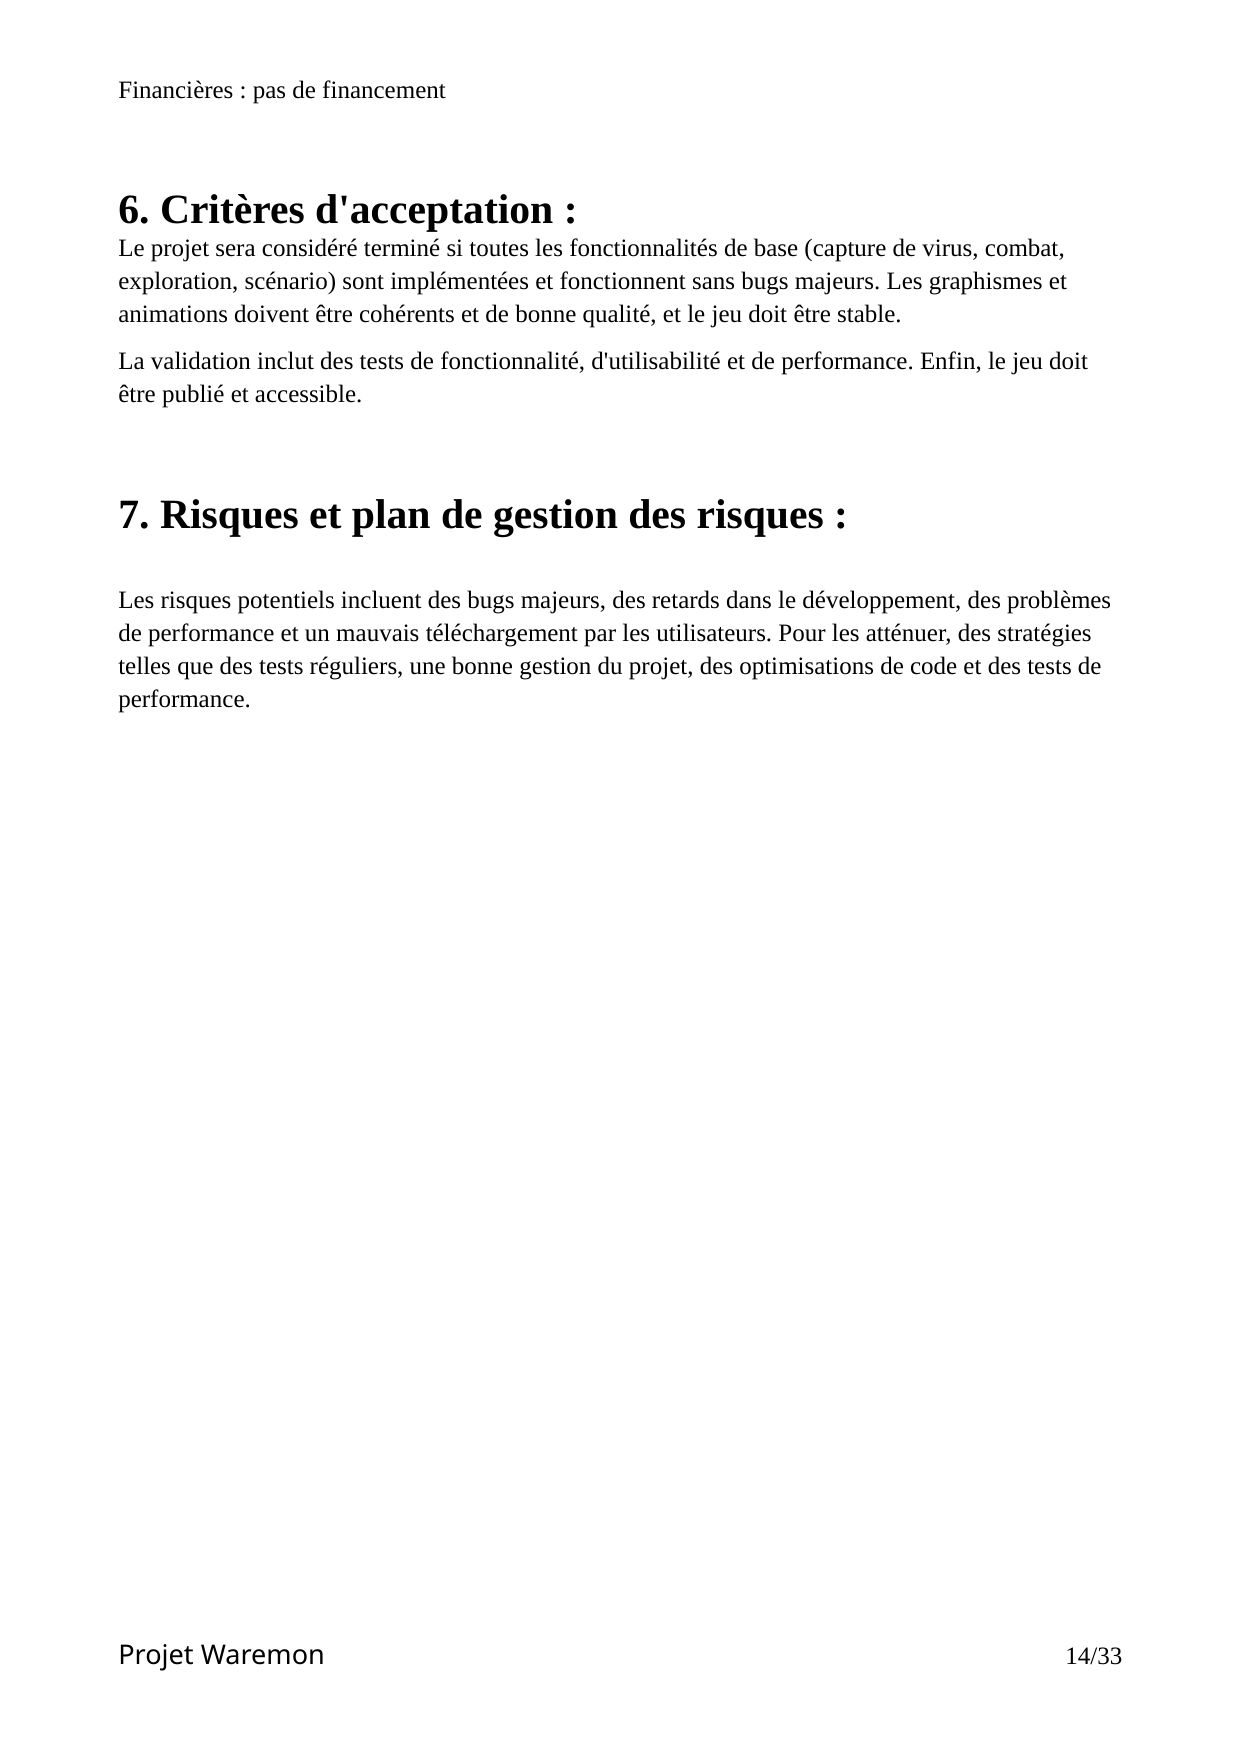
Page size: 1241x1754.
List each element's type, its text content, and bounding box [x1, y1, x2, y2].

text Les risques potentiels incluent des bugs majeurs, des retards dans le développement, des problèmes de performance et un mauvais téléchargement par les utilisateurs. Pour les atténuer, des stratégies telles que des tests réguliers, une bonne gestion du projet, des optimisations de code et des tests de performance. [118, 585, 1122, 712]
subtitle 7. Risques et plan de gestion des risques : [118, 489, 1122, 537]
text La validation inclut des tests de fonctionnalité, d'utilisabilité et de performance. Enfin, le jeu doit être publié et accessible. [118, 346, 1122, 408]
text Financières : pas de financement [118, 75, 1122, 104]
text Le projet sera considéré terminé si toutes les fonctionnalités de base (capture de virus, combat, exploration, scénario) sont implémentées et fonctionnent sans bugs majeurs. Les graphismes et animations doivent être cohérents et de bonne qualité, et le jeu doit être stable. [118, 233, 1122, 327]
subtitle 6. Critères d'acceptation : [118, 185, 1122, 233]
